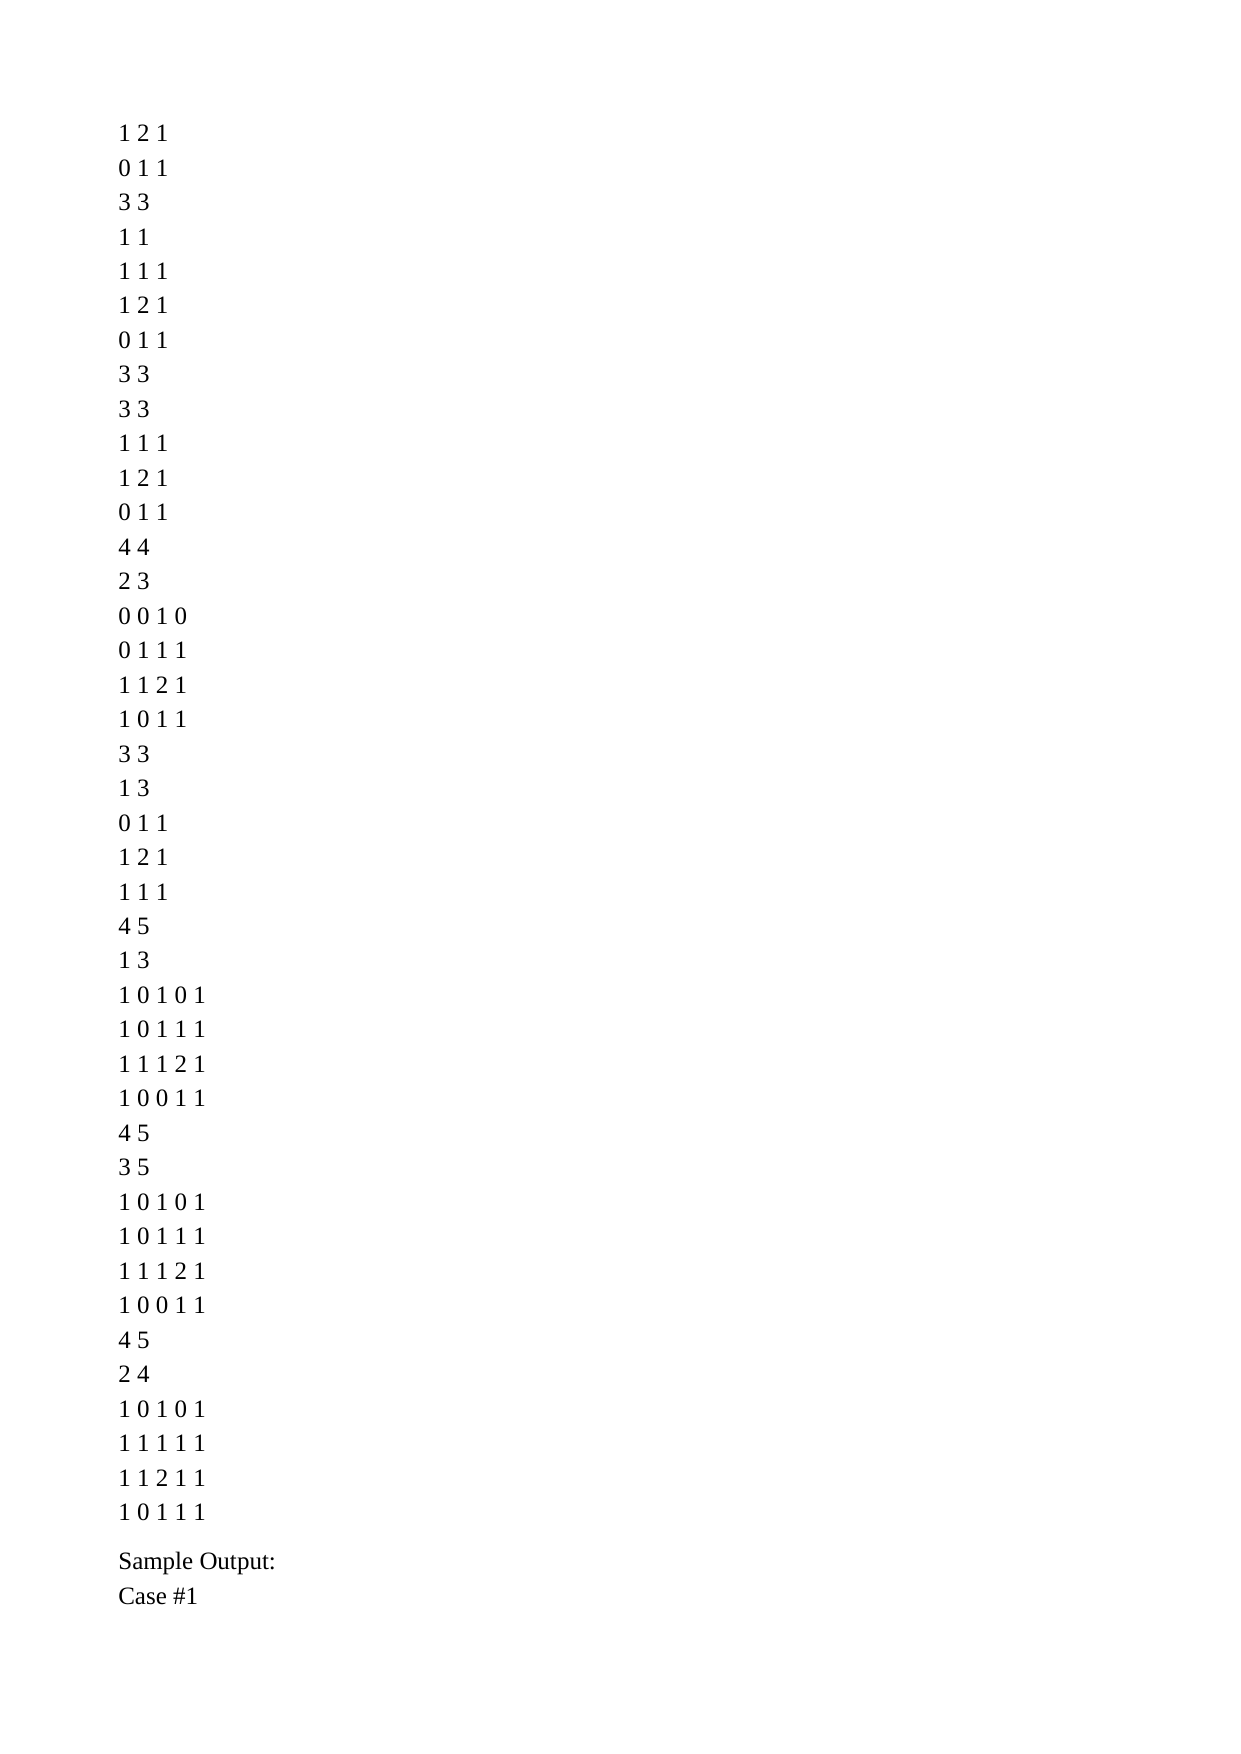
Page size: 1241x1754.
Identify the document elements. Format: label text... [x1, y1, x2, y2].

text Sample Output: Case #1 [118, 1546, 1122, 1609]
text 1 2 1 0 1 1 3 3 1 1 1 1 1 1 2 1 0 1 1 3 3 3 3 1 1 1 1 2 1 0 1 1 4 4 2 3 0 0 1 0 0 1 1 1 1 1 2 1 1 0 1 1 3 3 1 3 0 1 1 1 2 1 1 1 1 4 5 1 3 1 0 1 0 1 1 0 1 1 1 1 1 1 2 1 1 0 0 1 1 4 5 3 5 1 0 1 0 1 1 0 1 1 1 1 1 1 2 1 1 0 0 1 1 4 5 2 4 1 0 1 0 1 1 1 1 1 1 1 1 2 1 1 1 0 1 1 1 [118, 118, 1122, 1526]
